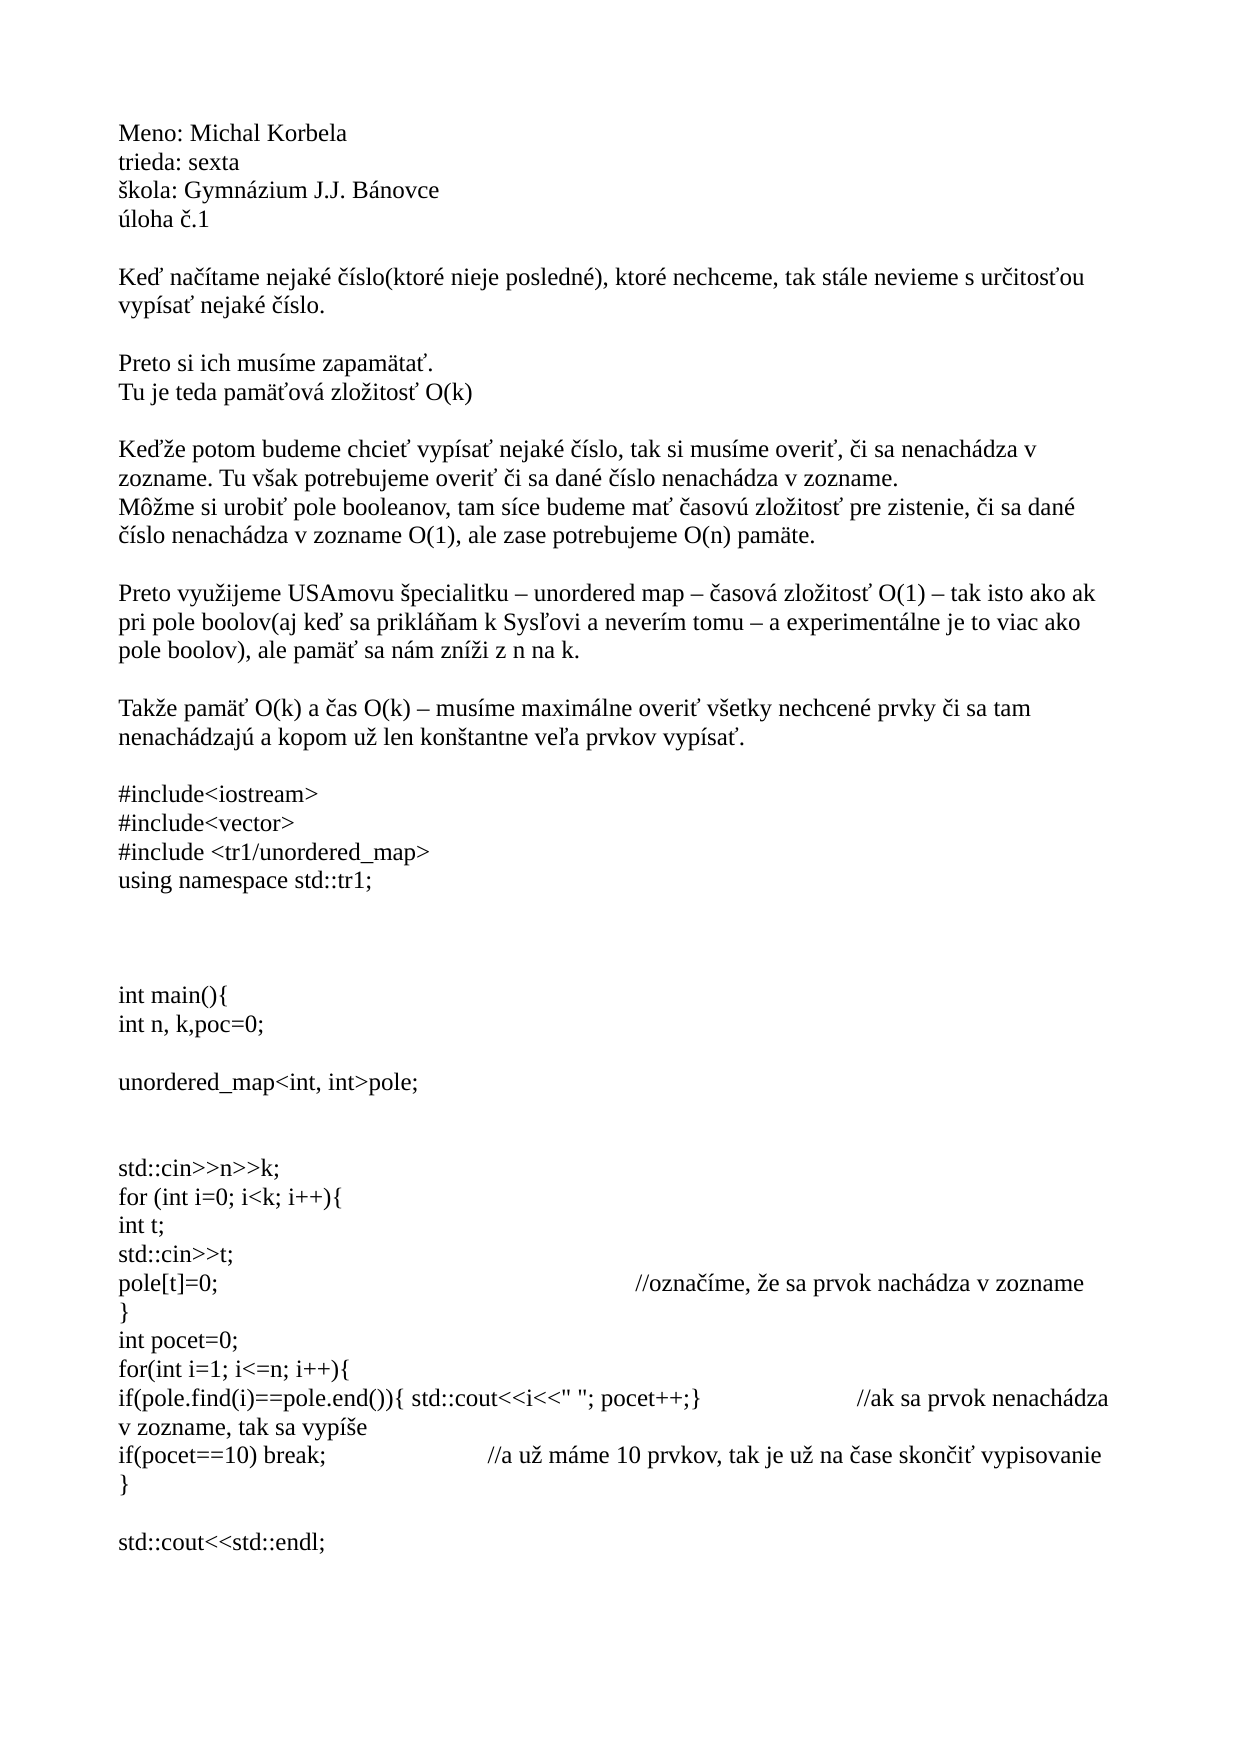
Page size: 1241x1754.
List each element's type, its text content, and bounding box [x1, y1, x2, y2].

text Tu je teda pamäťová zložitosť O(k) [118, 377, 1122, 406]
text if(pocet==10) break; //a už máme 10 prvkov, tak je už na čase skončiť vypisovanie [118, 1441, 1122, 1469]
text Meno: Michal Korbela [118, 118, 1122, 147]
text úloha č.1 [118, 204, 1122, 233]
text for(int i=1; i<=n; i++){ [118, 1354, 1122, 1383]
text trieda: sexta [118, 147, 1122, 176]
text #include<vector> [118, 808, 1122, 837]
text for (int i=0; i<k; i++){ [118, 1182, 1122, 1211]
text int main(){ [118, 981, 1122, 1009]
text using namespace std::tr1; [118, 866, 1122, 894]
text std::cin>>n>>k; [118, 1153, 1122, 1182]
text int n, k,poc=0; [118, 1009, 1122, 1038]
text Keďže potom budeme chcieť vypísať nejaké číslo, tak si musíme overiť, či sa nenachádza v zozname. Tu však potrebujeme overiť či sa dané číslo nenachádza v zozname. [118, 434, 1122, 492]
text std::cout<<std::endl; [118, 1527, 1122, 1556]
text škola: Gymnázium J.J. Bánovce [118, 176, 1122, 204]
text unordered_map<int, int>pole; [118, 1067, 1122, 1096]
text int t; [118, 1211, 1122, 1239]
text int pocet=0; [118, 1326, 1122, 1354]
text #include <tr1/unordered_map> [118, 837, 1122, 866]
text Preto si ich musíme zapamätať. [118, 348, 1122, 377]
text std::cin>>t; [118, 1239, 1122, 1268]
text Keď načítame nejaké číslo(ktoré nieje posledné), ktoré nechceme, tak stále nevieme s určitosťou vypísať nejaké číslo. [118, 262, 1122, 319]
text pole[t]=0; //označíme, že sa prvok nachádza v zozname [118, 1268, 1122, 1297]
text } [118, 1297, 1122, 1326]
text Môžme si urobiť pole booleanov, tam síce budeme mať časovú zložitosť pre zistenie, či sa dané číslo nenachádza v zozname O(1), ale zase potrebujeme O(n) pamäte. [118, 492, 1122, 549]
text #include<iostream> [118, 779, 1122, 808]
text Takže pamäť O(k) a čas O(k) – musíme maximálne overiť všetky nechcené prvky či sa tam nenachádzajú a kopom už len konštantne veľa prvkov vypísať. [118, 693, 1122, 751]
text if(pole.find(i)==pole.end()){ std::cout<<i<<" "; pocet++;} //ak sa prvok nenachádza v zozname, tak sa vypíše [118, 1383, 1122, 1441]
text Preto využijeme USAmovu špecialitku – unordered map – časová zložitosť O(1) – tak isto ako ak pri pole boolov(aj keď sa prikláňam k Sysľovi a neverím tomu – a experimentálne je to viac ako pole boolov), ale pamäť sa nám zníži z n na k. [118, 578, 1122, 664]
text } [118, 1469, 1122, 1498]
